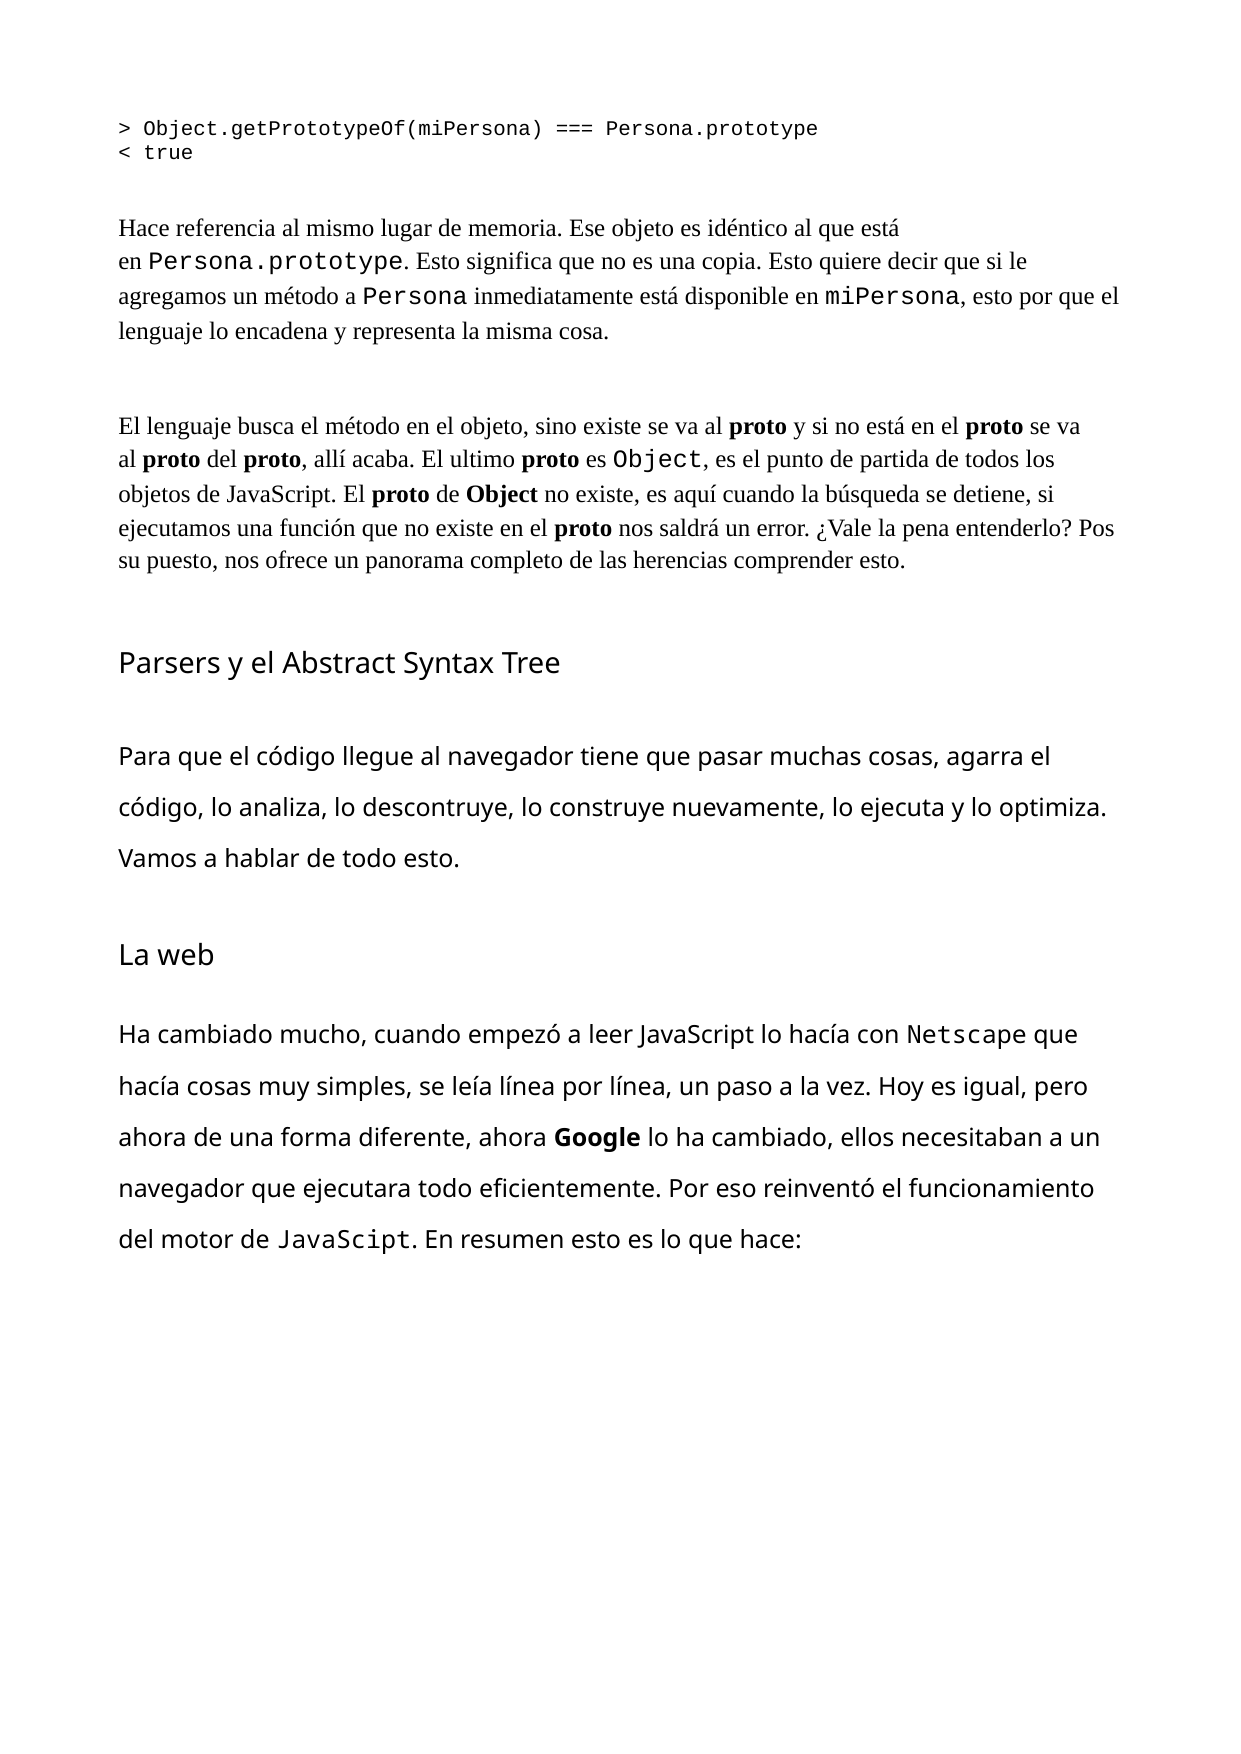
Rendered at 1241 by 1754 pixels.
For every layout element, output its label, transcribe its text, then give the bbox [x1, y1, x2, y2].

text Hace referencia al mismo lugar de memoria. Ese objeto es idéntico al que está en Persona.prototype. Esto significa que no es una copia. Esto quiere decir que si le agregamos un método a Persona inmediatamente está disponible en miPersona, esto por que el lenguaje lo encadena y representa la misma cosa. [118, 213, 1122, 345]
text Para que el código llegue al navegador tiene que pasar muchas cosas, agarra el código, lo analiza, lo descontruye, lo construye nuevamente, lo ejecuta y lo optimiza. Vamos a hablar de todo esto. [118, 738, 1122, 874]
text ‌ [118, 891, 1122, 920]
text El lenguaje busca el método en el objeto, sino existe se va al proto y si no está en el proto se va al proto del proto, allí acaba. El ultimo proto es Object, es el punto de partida de todos los objetos de JavaScript. El proto de Object no existe, es aquí cuando la búsqueda se detiene, si ejecutamos una función que no existe en el proto nos saldrá un error. ¿Vale la pena entenderlo? Pos su puesto, nos ofrece un panorama completo de las herencias comprender esto. [118, 411, 1122, 574]
subtitle Parsers y el Abstract Syntax Tree [118, 643, 1122, 682]
text < true [118, 142, 1122, 165]
text ‌ [118, 165, 1122, 194]
subtitle La web [118, 934, 1122, 974]
text > Object.getPrototypeOf(miPersona) === Persona.prototype [118, 118, 1122, 142]
text ‌ [118, 695, 1122, 724]
text Ha cambiado mucho, cuando empezó a leer JavaScript lo hacía con Netscape que hacía cosas muy simples, se leía línea por línea, un paso a la vez. Hoy es igual, pero ahora de una forma diferente, ahora Google lo ha cambiado, ellos necesitaban a un navegador que ejecutara todo eficientemente. Por eso reinventó el funcionamiento del motor de JavaScipt. En resumen esto es lo que hace: [118, 1017, 1122, 1255]
text ‌ [118, 974, 1122, 1003]
text ‌ [118, 364, 1122, 393]
